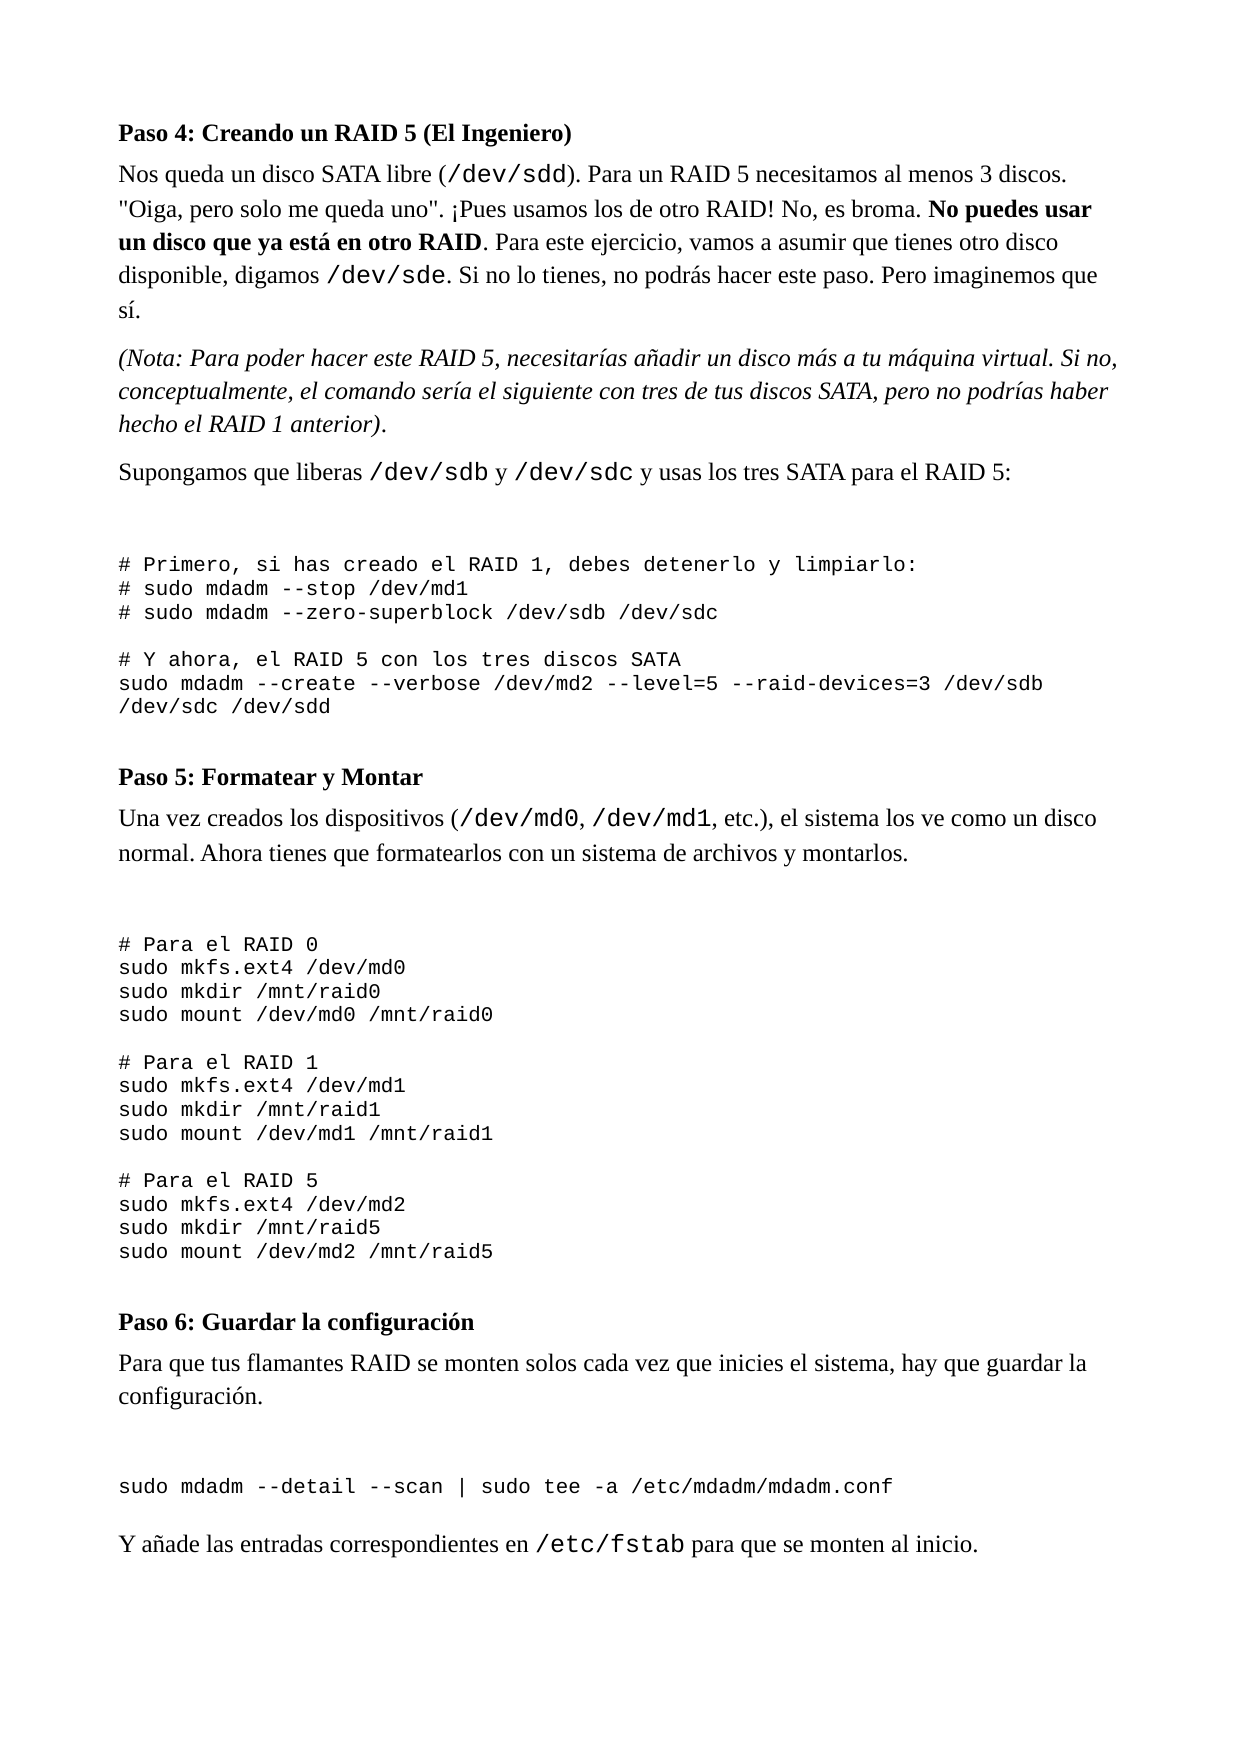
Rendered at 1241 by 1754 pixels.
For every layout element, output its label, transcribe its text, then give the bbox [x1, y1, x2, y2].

text # sudo mdadm --zero-superblock /dev/sdb /dev/sdc [118, 602, 1122, 625]
text sudo mkfs.ext4 /dev/md0 [118, 957, 1122, 981]
text sudo mkdir /mnt/raid0 [118, 981, 1122, 1004]
subtitle Paso 4: Creando un RAID 5 (El Ingeniero) [118, 118, 1122, 147]
text sudo mdadm --create --verbose /dev/md2 --level=5 --raid-devices=3 /dev/sdb /dev/sdc /dev/sdd [118, 673, 1122, 720]
text (Nota: Para poder hacer este RAID 5, necesitarías añadir un disco más a tu máquina virtual. Si no, conceptualmente, el comando sería el siguiente con tres de tus discos SATA, pero no podrías haber hecho el RAID 1 anterior). [118, 343, 1122, 438]
text # Para el RAID 0 [118, 933, 1122, 957]
text # Y ahora, el RAID 5 con los tres discos SATA [118, 649, 1122, 673]
text sudo mkdir /mnt/raid5 [118, 1217, 1122, 1241]
text sudo mkdir /mnt/raid1 [118, 1099, 1122, 1123]
text Una vez creados los dispositivos (/dev/md0, /dev/md1, etc.), el sistema los ve como un disco normal. Ahora tienes que formatearlos con un sistema de archivos y montarlos. [118, 803, 1122, 867]
subtitle Paso 6: Guardar la configuración [118, 1307, 1122, 1335]
text # Para el RAID 1 [118, 1052, 1122, 1075]
text sudo mount /dev/md2 /mnt/raid5 [118, 1241, 1122, 1264]
text sudo mount /dev/md1 /mnt/raid1 [118, 1123, 1122, 1146]
text # Para el RAID 5 [118, 1170, 1122, 1194]
text Nos queda un disco SATA libre (/dev/sdd). Para un RAID 5 necesitamos al menos 3 discos. "Oiga, pero solo me queda uno". ¡Pues usamos los de otro RAID! No, es broma. No puedes usar un disco que ya está en otro RAID. Para este ejercicio, vamos a asumir que tienes otro disco disponible, digamos /dev/sde. Si no lo tienes, no podrás hacer este paso. Pero imaginemos que sí. [118, 159, 1122, 324]
text # Primero, si has creado el RAID 1, debes detenerlo y limpiarlo: [118, 554, 1122, 578]
text Y añade las entradas correspondientes en /etc/fstab para que se monten al inicio. [118, 1529, 1122, 1560]
text sudo mdadm --detail --scan | sudo tee -a /etc/mdadm/mdadm.conf [118, 1476, 1122, 1500]
text sudo mount /dev/md0 /mnt/raid0 [118, 1004, 1122, 1028]
text sudo mkfs.ext4 /dev/md1 [118, 1075, 1122, 1099]
subtitle Paso 5: Formatear y Montar [118, 762, 1122, 791]
text Supongamos que liberas /dev/sdb y /dev/sdc y usas los tres SATA para el RAID 5: [118, 457, 1122, 488]
text sudo mkfs.ext4 /dev/md2 [118, 1194, 1122, 1217]
text # sudo mdadm --stop /dev/md1 [118, 578, 1122, 602]
text Para que tus flamantes RAID se monten solos cada vez que inicies el sistema, hay que guardar la configuración. [118, 1348, 1122, 1409]
